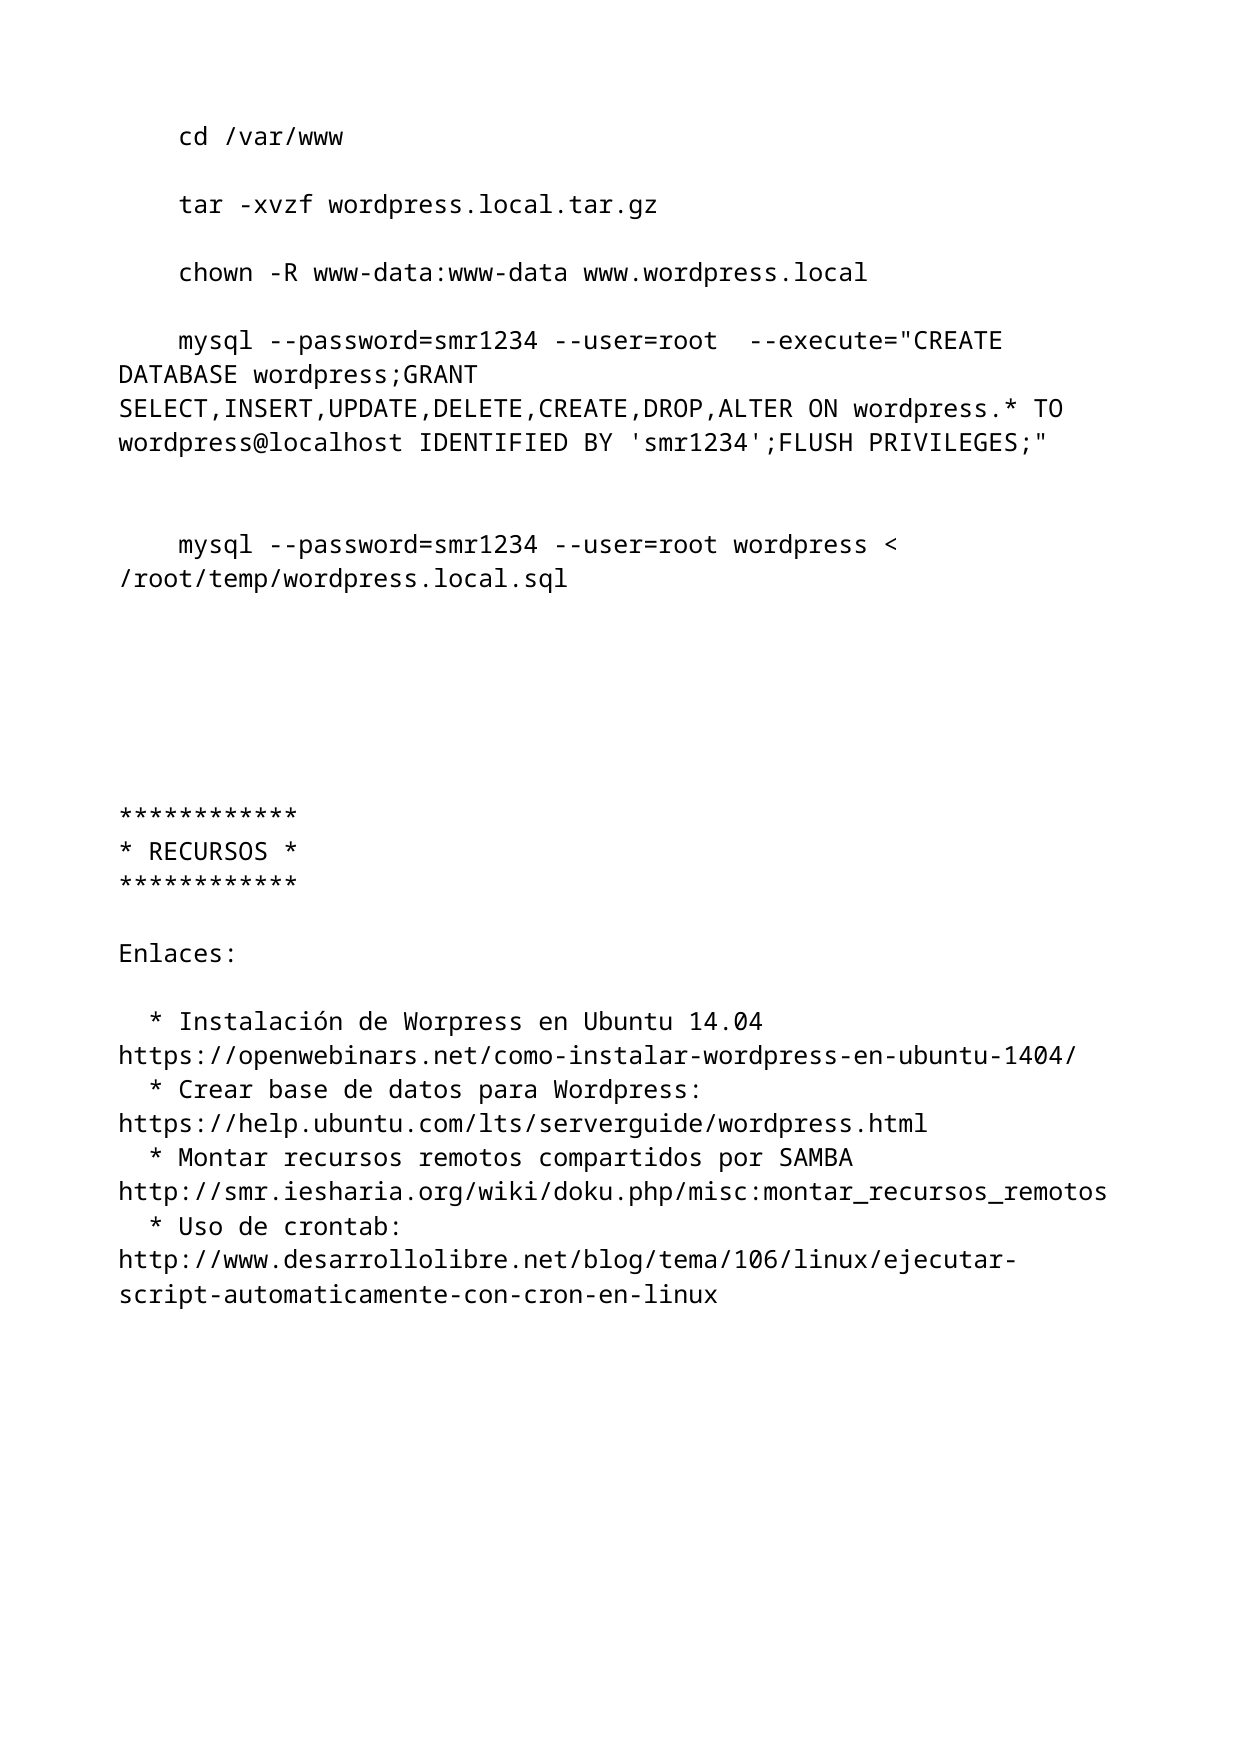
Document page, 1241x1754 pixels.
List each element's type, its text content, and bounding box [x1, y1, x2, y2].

text * Crear base de datos para Wordpress: https://help.ubuntu.com/lts/serverguide/wordpress.html [118, 1072, 1122, 1140]
text * RECURSOS * [118, 833, 1122, 867]
text Enlaces: [118, 936, 1122, 970]
text mysql --password=smr1234 --user=root wordpress < /root/temp/wordpress.local.sql [118, 527, 1122, 595]
text ************ [118, 799, 1122, 833]
text * Instalación de Worpress en Ubuntu 14.04 https://openwebinars.net/como-instalar-wordpress-en-ubuntu-1404/ [118, 1004, 1122, 1072]
text ************ [118, 867, 1122, 902]
text mysql --password=smr1234 --user=root --execute="CREATE DATABASE wordpress;GRANT SELECT,INSERT,UPDATE,DELETE,CREATE,DROP,ALTER ON wordpress.* TO wordpress@localhost IDENTIFIED BY 'smr1234';FLUSH PRIVILEGES;" [118, 322, 1122, 459]
text * Uso de crontab: http://www.desarrollolibre.net/blog/tema/106/linux/ejecutar-script-automaticamente-con-cron-en-linux [118, 1208, 1122, 1310]
text * Montar recursos remotos compartidos por SAMBA http://smr.iesharia.org/wiki/doku.php/misc:montar_recursos_remotos [118, 1140, 1122, 1208]
text cd /var/www [118, 118, 1122, 152]
text tar -xvzf wordpress.local.tar.gz [118, 186, 1122, 220]
text chown -R www-data:www-data www.wordpress.local [118, 254, 1122, 288]
